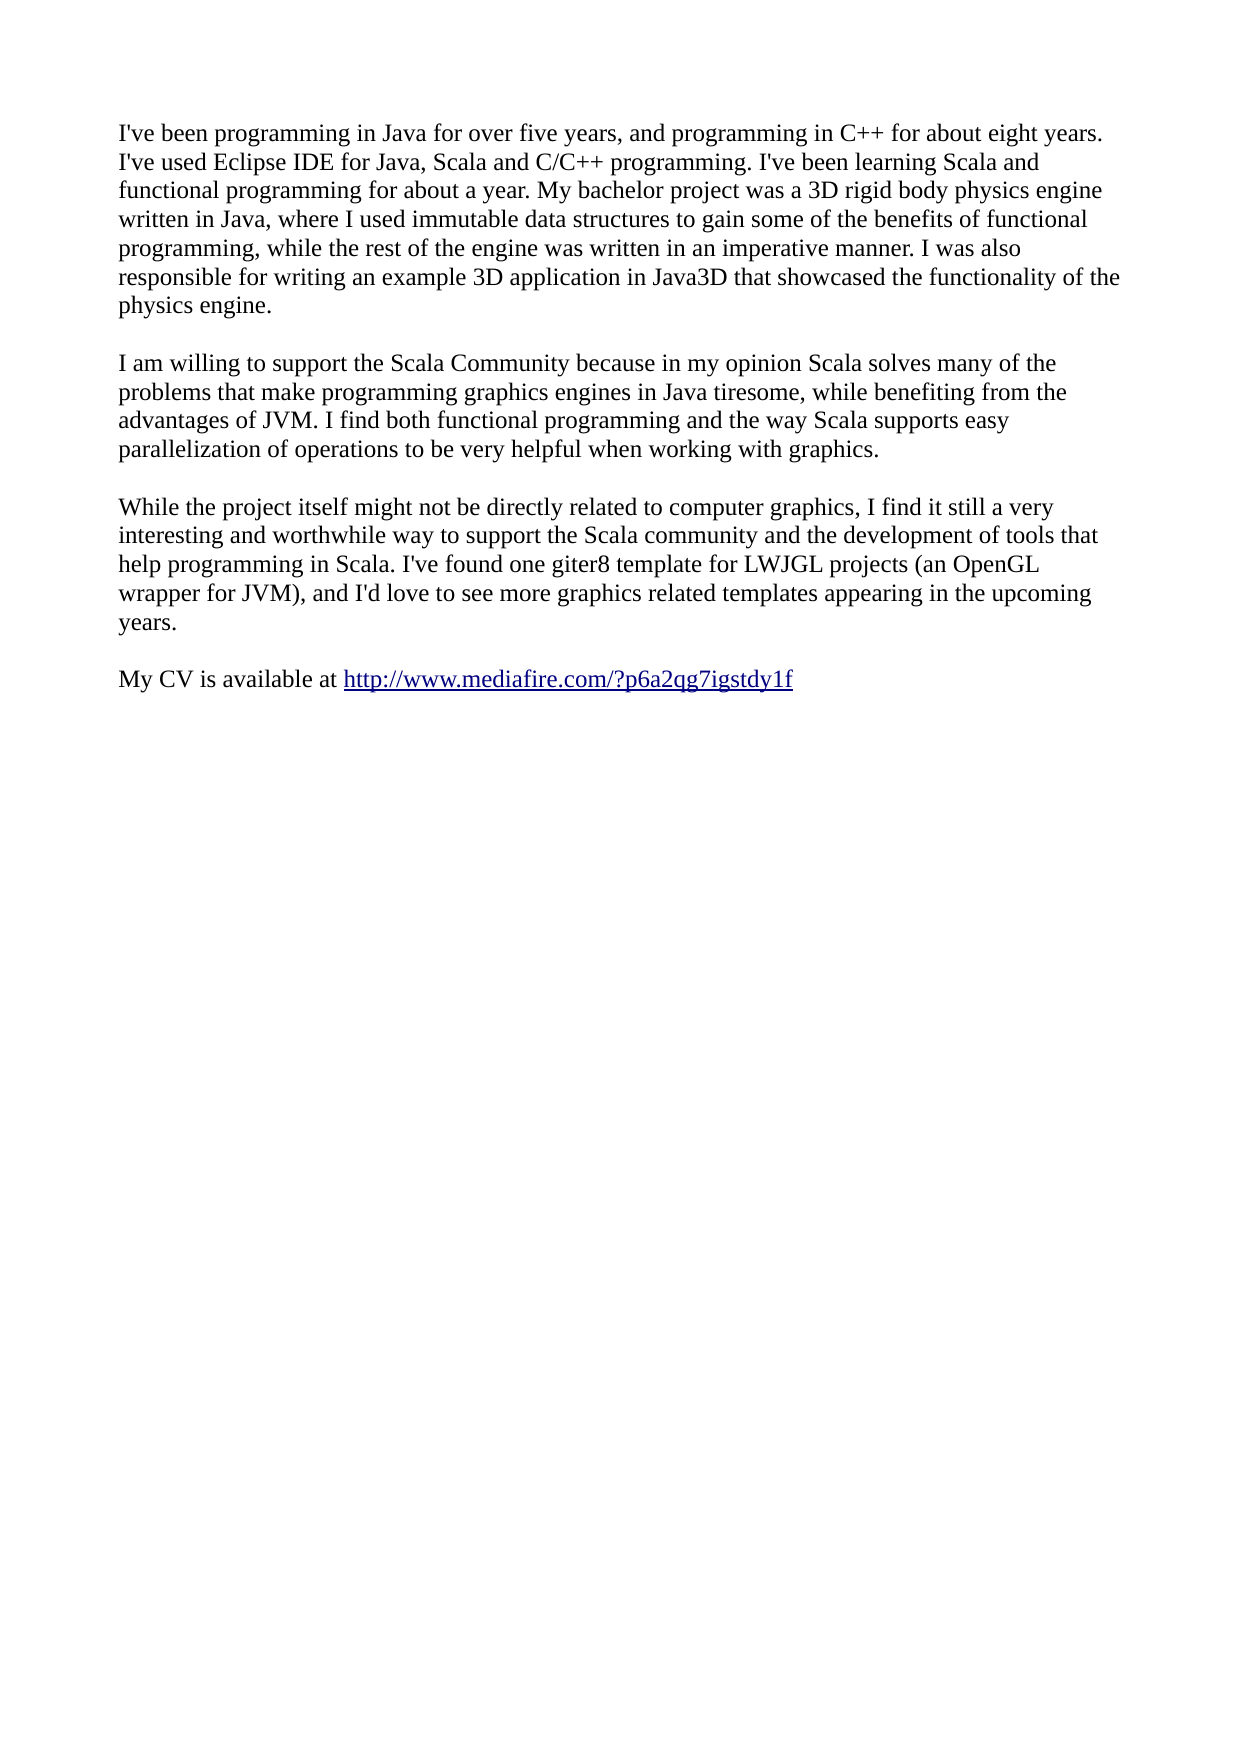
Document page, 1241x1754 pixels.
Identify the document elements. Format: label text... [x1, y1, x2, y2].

text While the project itself might not be directly related to computer graphics, I find it still a very interesting and worthwhile way to support the Scala community and the development of tools that help programming in Scala. I've found one giter8 template for LWJGL projects (an OpenGL wrapper for JVM), and I'd love to see more graphics related templates appearing in the upcoming years. [118, 492, 1122, 636]
text I am willing to support the Scala Community because in my opinion Scala solves many of the problems that make programming graphics engines in Java tiresome, while benefiting from the advantages of JVM. I find both functional programming and the way Scala supports easy parallelization of operations to be very helpful when working with graphics. [118, 348, 1122, 463]
text I've been programming in Java for over five years, and programming in C++ for about eight years. I've used Eclipse IDE for Java, Scala and C/C++ programming. I've been learning Scala and functional programming for about a year. My bachelor project was a 3D rigid body physics engine written in Java, where I used immutable data structures to gain some of the benefits of functional programming, while the rest of the engine was written in an imperative manner. I was also responsible for writing an example 3D application in Java3D that showcased the functionality of the physics engine. [118, 118, 1122, 319]
text My CV is available at http://www.mediafire.com/?p6a2qg7igstdy1f [118, 664, 1122, 693]
